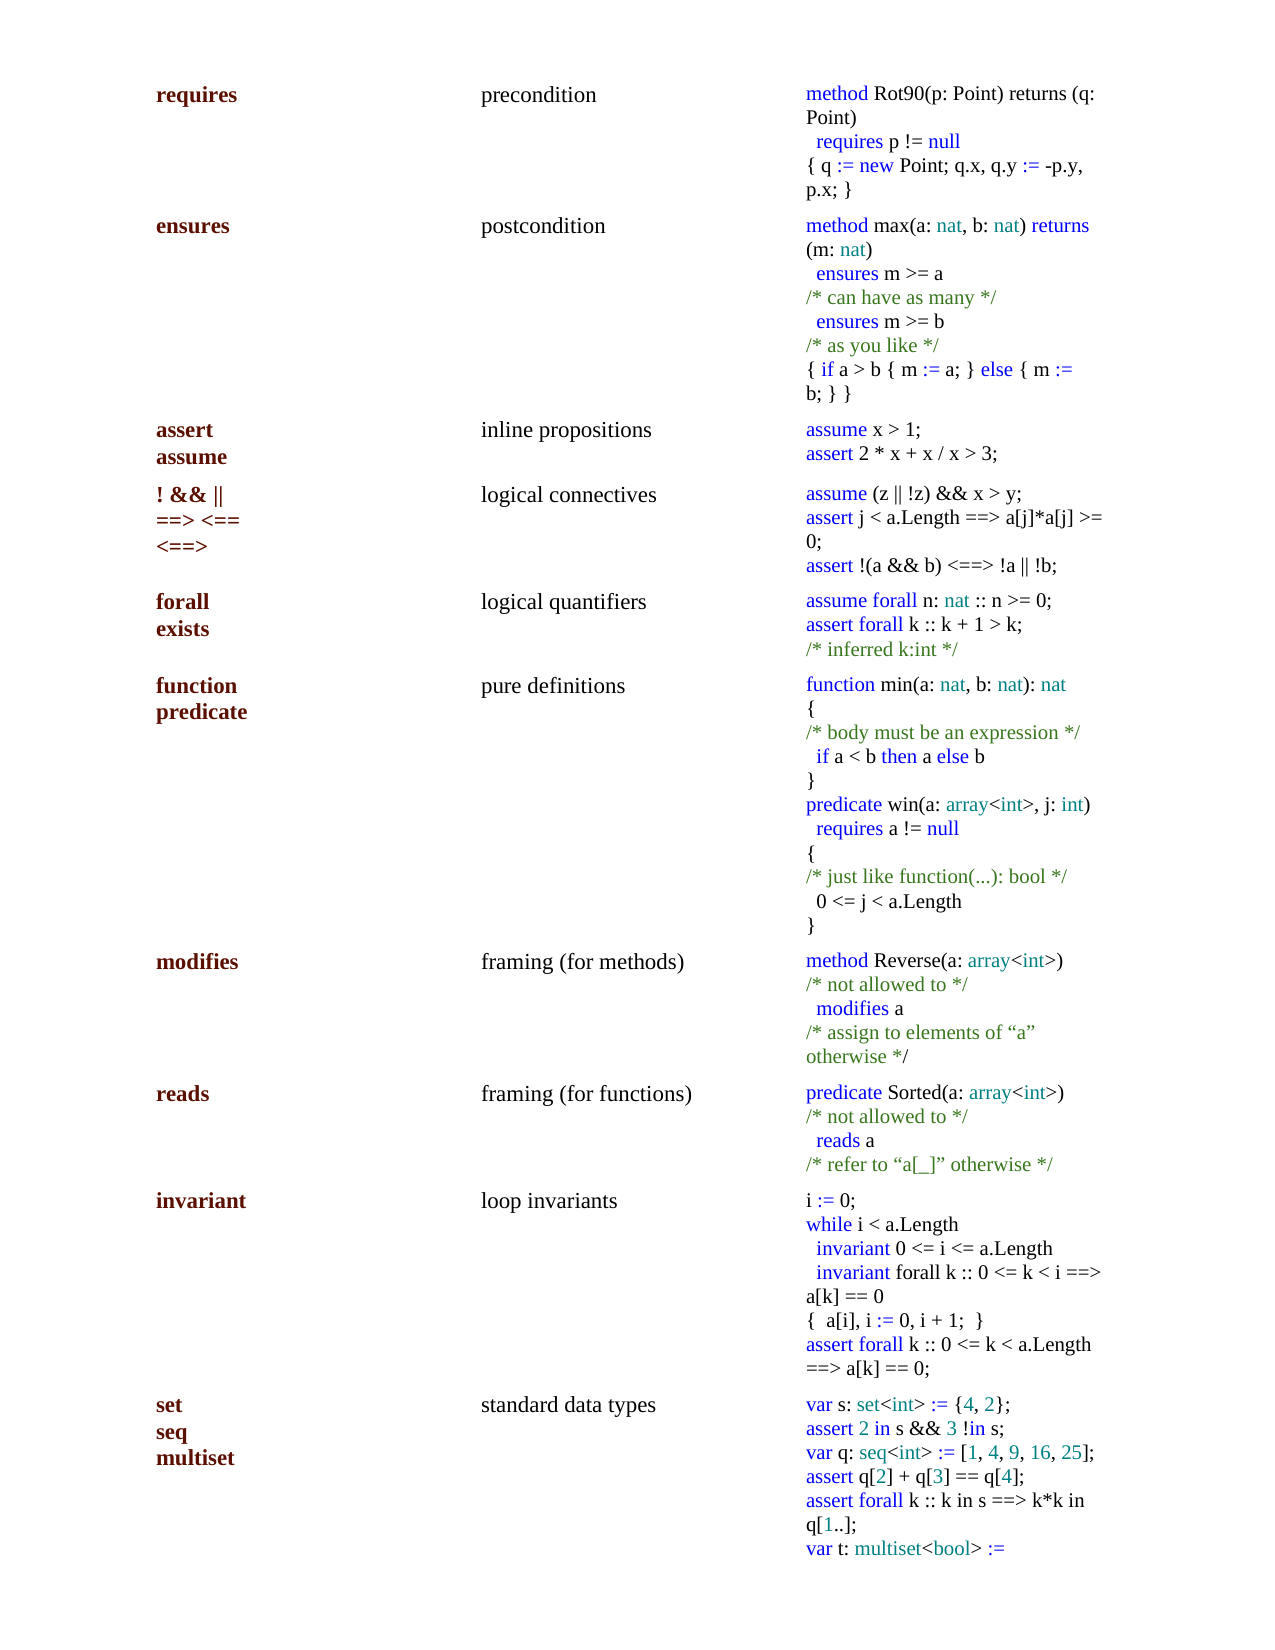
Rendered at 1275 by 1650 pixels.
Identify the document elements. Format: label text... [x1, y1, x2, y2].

table_cell assume (z || !z) && x > y; assert j < a.Length ==> a[j]*a[j] >= 0; assert !(a && b) <==> !a || !b; [800, 475, 1125, 583]
table_cell assume x > 1; assert 2 * x + x / x > 3; [800, 411, 1125, 475]
table_cell function min(a: nat, b: nat): nat { /* body must be an expression */ if a < b then a else b } predicate win(a: array<int>, j: int) requires a != null { /* just like function(...): bool */ 0 <= j < a.Length } [800, 666, 1125, 942]
table_cell precondition [475, 75, 800, 207]
table_cell i := 0; while i < a.Length invariant 0 <= i <= a.Length invariant forall k :: 0 <= k < i ==> a[k] == 0 { a[i], i := 0, i + 1; } assert forall k :: 0 <= k < a.Length ==> a[k] == 0; [800, 1182, 1125, 1386]
table_cell logical quantifiers [475, 583, 800, 666]
table_cell method Rot90(p: Point) returns (q: Point) requires p != null { q := new Point; q.x, q.y := -p.y, p.x; } [800, 75, 1125, 207]
table_cell framing (for methods) [475, 943, 800, 1074]
table_cell requires [150, 75, 475, 207]
table_cell loop invariants [475, 1182, 800, 1386]
table_cell method Reverse(a: array<int>) /* not allowed to */ modifies a /* assign to elements of “a” otherwise */ [800, 943, 1125, 1074]
table_cell inline propositions [475, 411, 800, 475]
table_cell framing (for functions) [475, 1074, 800, 1182]
table_cell var s: set<int> := {4, 2}; assert 2 in s && 3 !in s; var q: seq<int> := [1, 4, 9, 16, 25]; assert q[2] + q[3] == q[4]; assert forall k :: k in s ==> k*k in q[1..]; var t: multiset<bool> := [800, 1386, 1125, 1566]
table_cell invariant [150, 1182, 475, 1386]
table_cell assert assume [150, 411, 475, 475]
table_cell standard data types [475, 1386, 800, 1566]
table_cell method max(a: nat, b: nat) returns (m: nat) ensures m >= a /* can have as many */ ensures m >= b /* as you like */ { if a > b { m := a; } else { m := b; } } [800, 207, 1125, 411]
table_cell ensures [150, 207, 475, 411]
table_cell forall exists [150, 583, 475, 666]
table_cell pure definitions [475, 666, 800, 942]
table_cell set seq multiset [150, 1386, 475, 1566]
table_cell postcondition [475, 207, 800, 411]
table_cell ! && || ==> <== <==> [150, 475, 475, 583]
table_cell modifies [150, 943, 475, 1074]
table_cell function predicate [150, 666, 475, 942]
table_cell logical connectives [475, 475, 800, 583]
table_cell predicate Sorted(a: array<int>) /* not allowed to */ reads a /* refer to “a[_]” otherwise */ [800, 1074, 1125, 1182]
table_cell assume forall n: nat :: n >= 0; assert forall k :: k + 1 > k; /* inferred k:int */ [800, 583, 1125, 666]
table_cell reads [150, 1074, 475, 1182]
